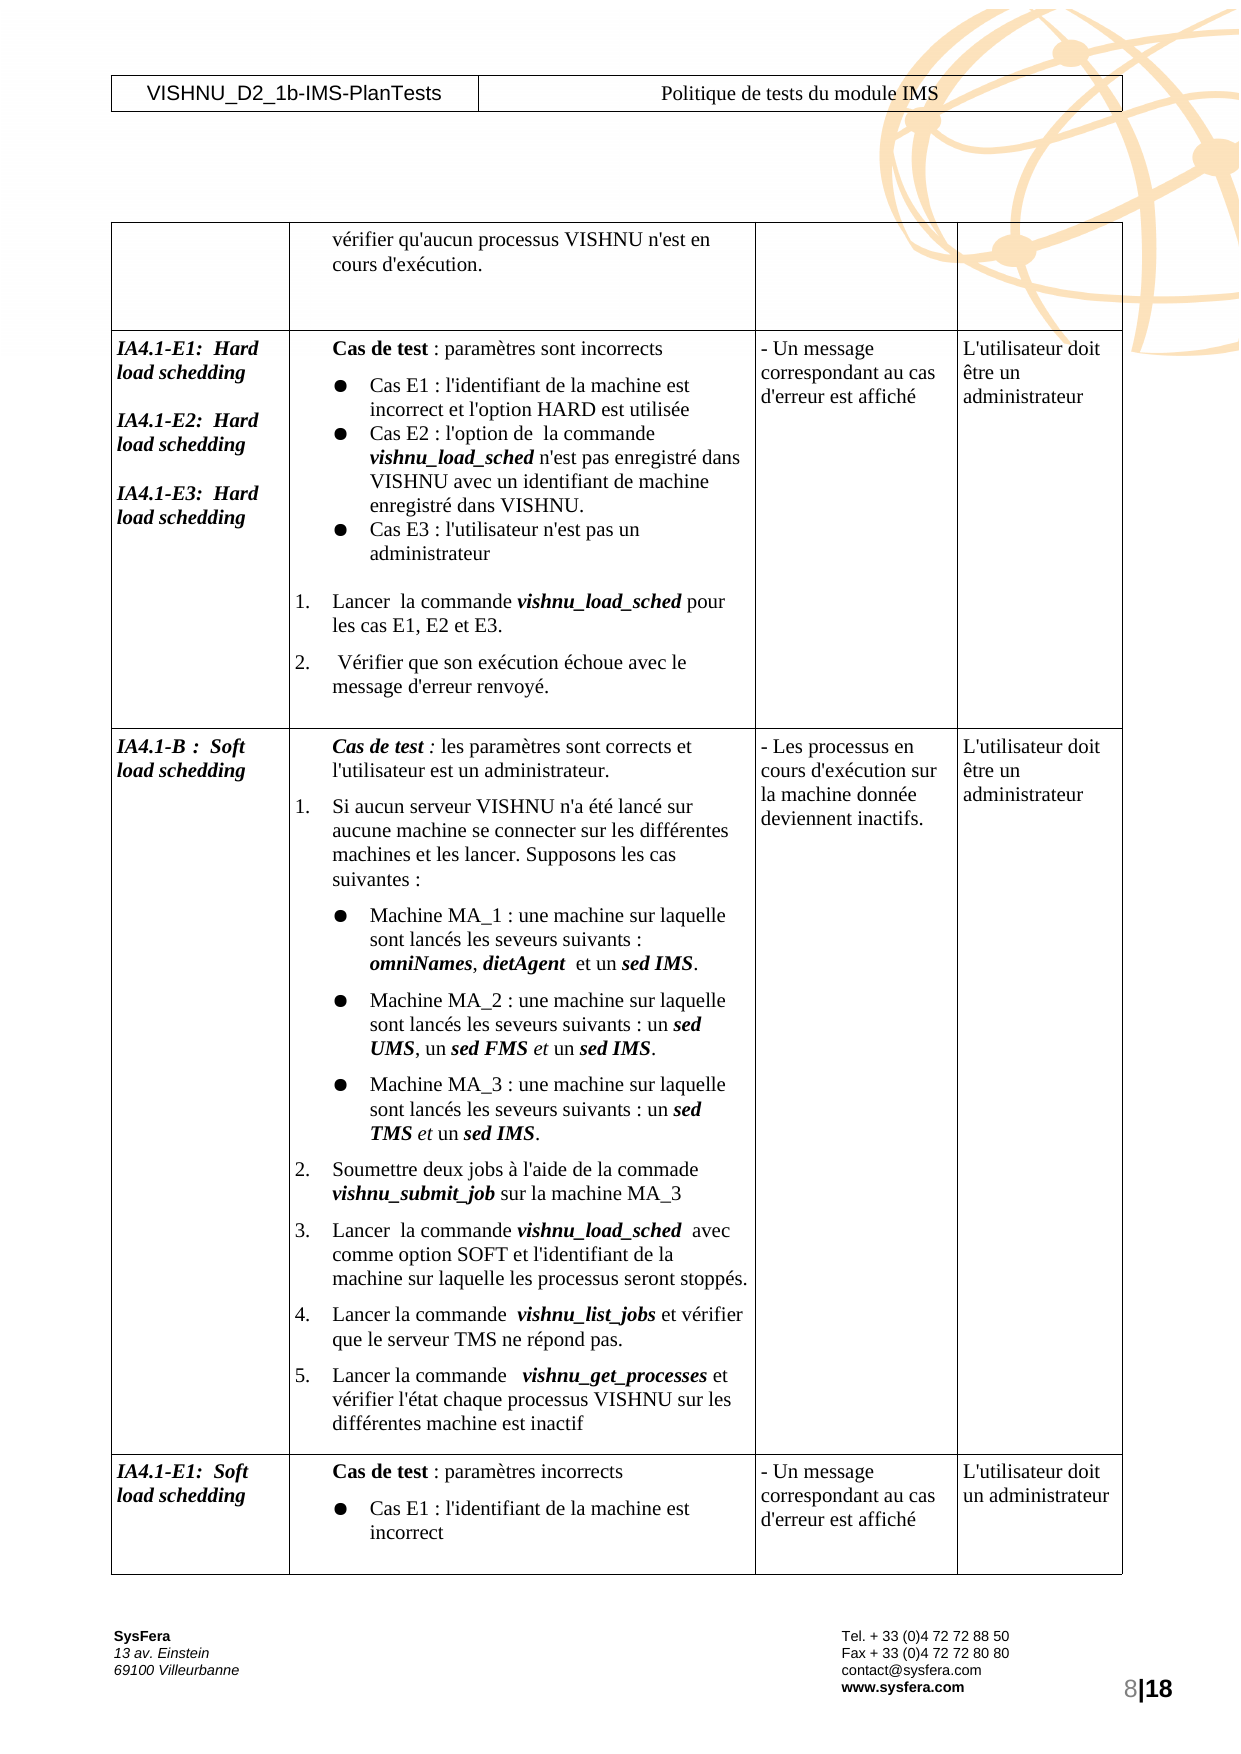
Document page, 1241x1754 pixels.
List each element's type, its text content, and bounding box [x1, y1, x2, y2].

table_cell - Un message correspondant au cas d'erreur est affiché [756, 357, 957, 728]
table_cell Cas de test : paramètres incorrects Cas E1 : l'identifiant de la machine est incorrect Lancer la commande vishnu_load_sched avec comme option SOFT et l'identifiant de la machine sur laquelle les processus seront stoppés. Vérifier que son exécution échoue avec le message d'erreur renvoyé. [290, 1455, 755, 1574]
table_cell IA4.1-B : Soft load schedding [112, 729, 289, 1453]
picture [112, 223, 289, 330]
table_cell IA4.1-E1: Hard load schedding IA4.1-E2: Hard load schedding IA4.1-E3: Hard load schedding [112, 357, 289, 728]
table_cell - Un message correspondant au cas d'erreur est affiché [756, 1455, 957, 1574]
picture [756, 223, 957, 330]
table_cell Cas de test : les paramètres sont corrects et l'utilisateur est un administrateur. Si aucun serveur VISHNU n'a été lancé sur aucune machine se connecter sur les différentes machines et les lancer. Supposons les cas suivantes : Machine MA_1 : une machine sur laquelle sont lancés les seveurs suivants : omniNames, dietAgent et un sed IMS. Machine MA_2 : une machine sur laquelle sont lancés les seveurs suivants : un sed UMS, un sed FMS et un sed IMS. Machine MA_3 : une machine sur laquelle sont lancés les seveurs suivants : un sed TMS et un sed IMS. Soumettre deux jobs à l'aide de la commade vishnu_submit_job sur la machine MA_3 Lancer la commande vishnu_load_sched avec comme option SOFT et l'identifiant de la machine sur laquelle les processus seront stoppés. Lancer la commande vishnu_list_jobs et vérifier que le serveur TMS ne répond pas. Lancer la commande vishnu_get_processes et vérifier l'état chaque processus VISHNU sur les différentes machine est inactif [290, 729, 755, 1453]
table_cell L'utilisateur doit être un administrateur [958, 357, 1122, 728]
picture [756, 331, 957, 356]
table_cell IA4.1-E1: Soft load schedding [112, 1455, 289, 1574]
table_cell L'utilisateur doit être un administrateur [958, 729, 1122, 1453]
table_cell Cas de test : paramètres sont incorrects Cas E1 : l'identifiant de la machine est incorrect et l'option HARD est utilisée Cas E2 : l'option de la commande vishnu_load_sched n'est pas enregistré dans VISHNU avec un identifiant de machine enregistré dans VISHNU. Cas E3 : l'utilisateur n'est pas un administrateur Lancer la commande vishnu_load_sched pour les cas E1, E2 et E3. Vérifier que son exécution échoue avec le message d'erreur renvoyé. [290, 357, 755, 728]
table_cell L'utilisateur doit un administrateur [958, 1455, 1122, 1574]
picture [1, 9, 1239, 356]
picture [958, 223, 1122, 330]
picture [958, 331, 1122, 356]
picture [290, 331, 755, 356]
picture [112, 331, 289, 356]
picture [290, 223, 755, 330]
table_cell - Les processus en cours d'exécution sur la machine donnée deviennent inactifs. [756, 729, 957, 1453]
